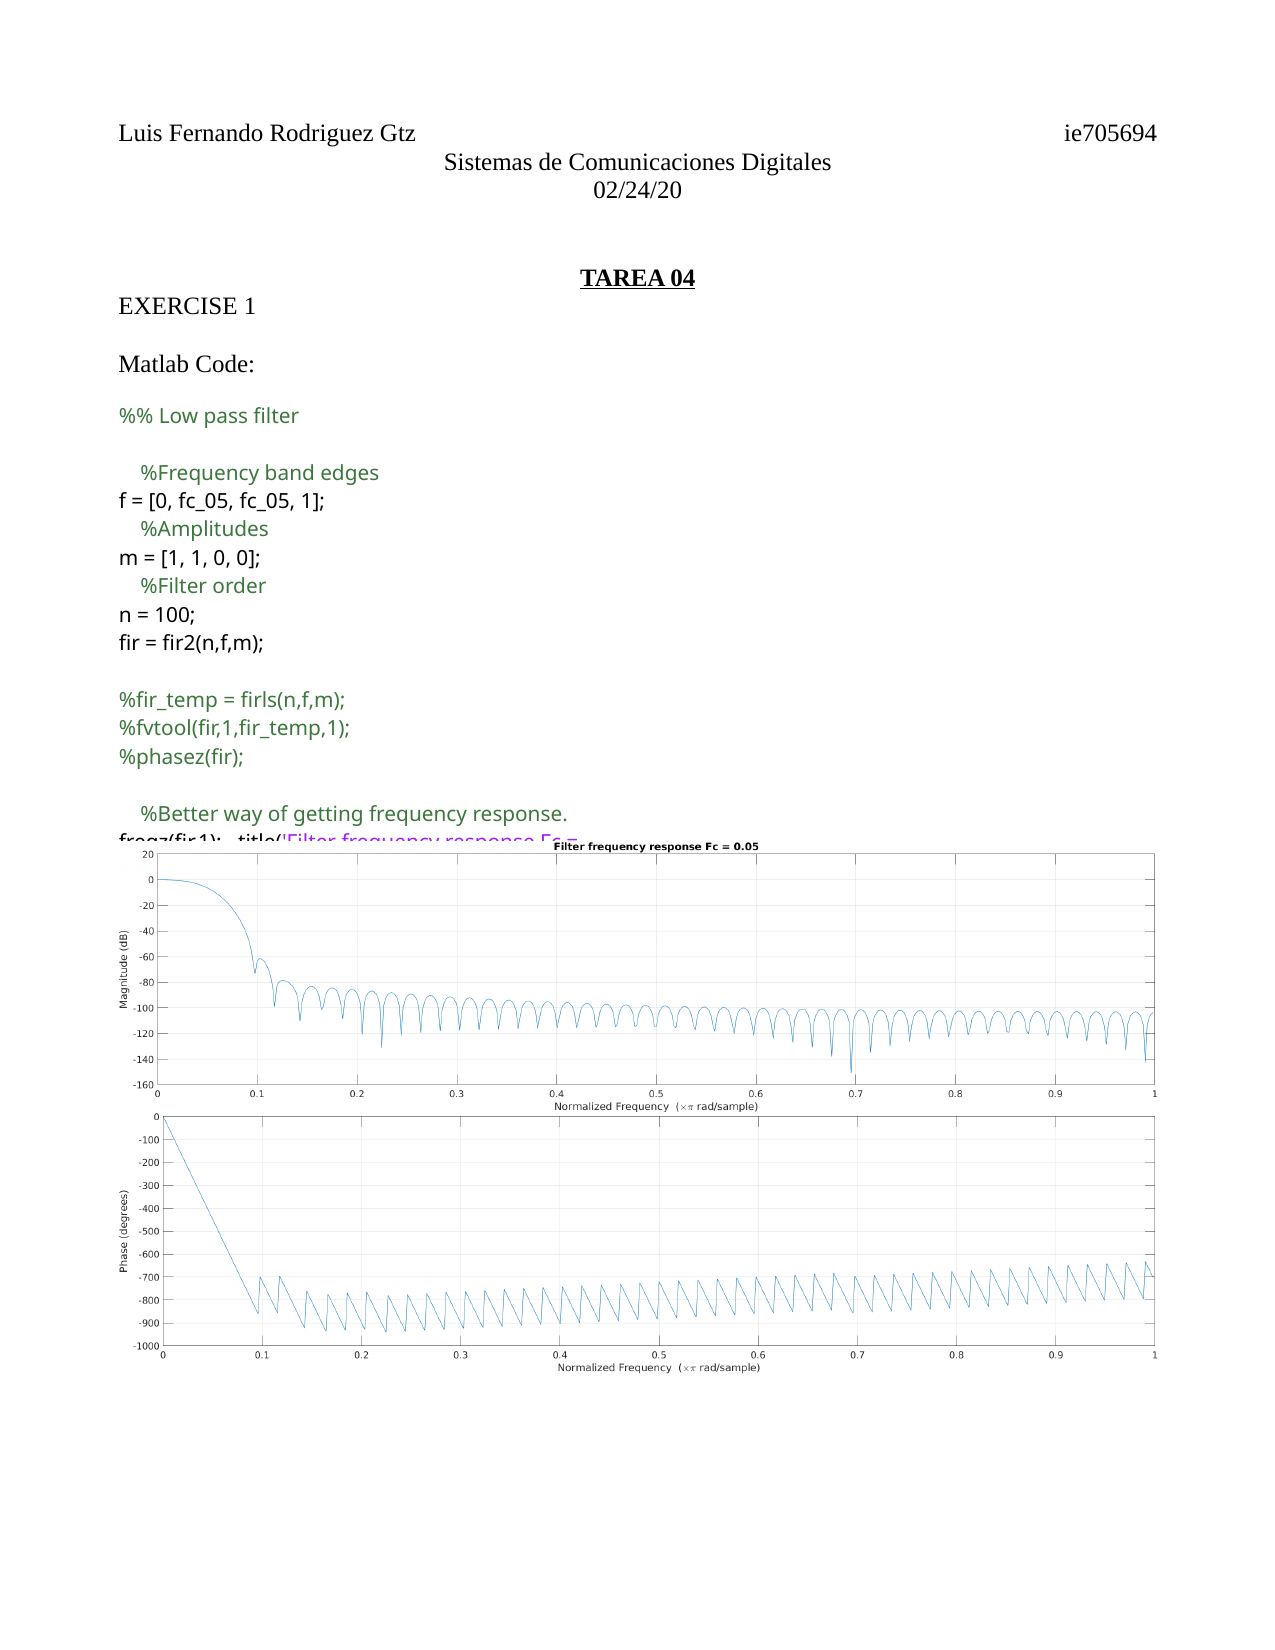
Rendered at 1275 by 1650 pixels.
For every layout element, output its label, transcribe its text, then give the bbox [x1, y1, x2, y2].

text TAREA 04 [118, 263, 1157, 291]
text EXERCISE 1 [118, 291, 1157, 320]
text Matlab Code: [118, 349, 1157, 378]
picture [118, 841, 1158, 1374]
